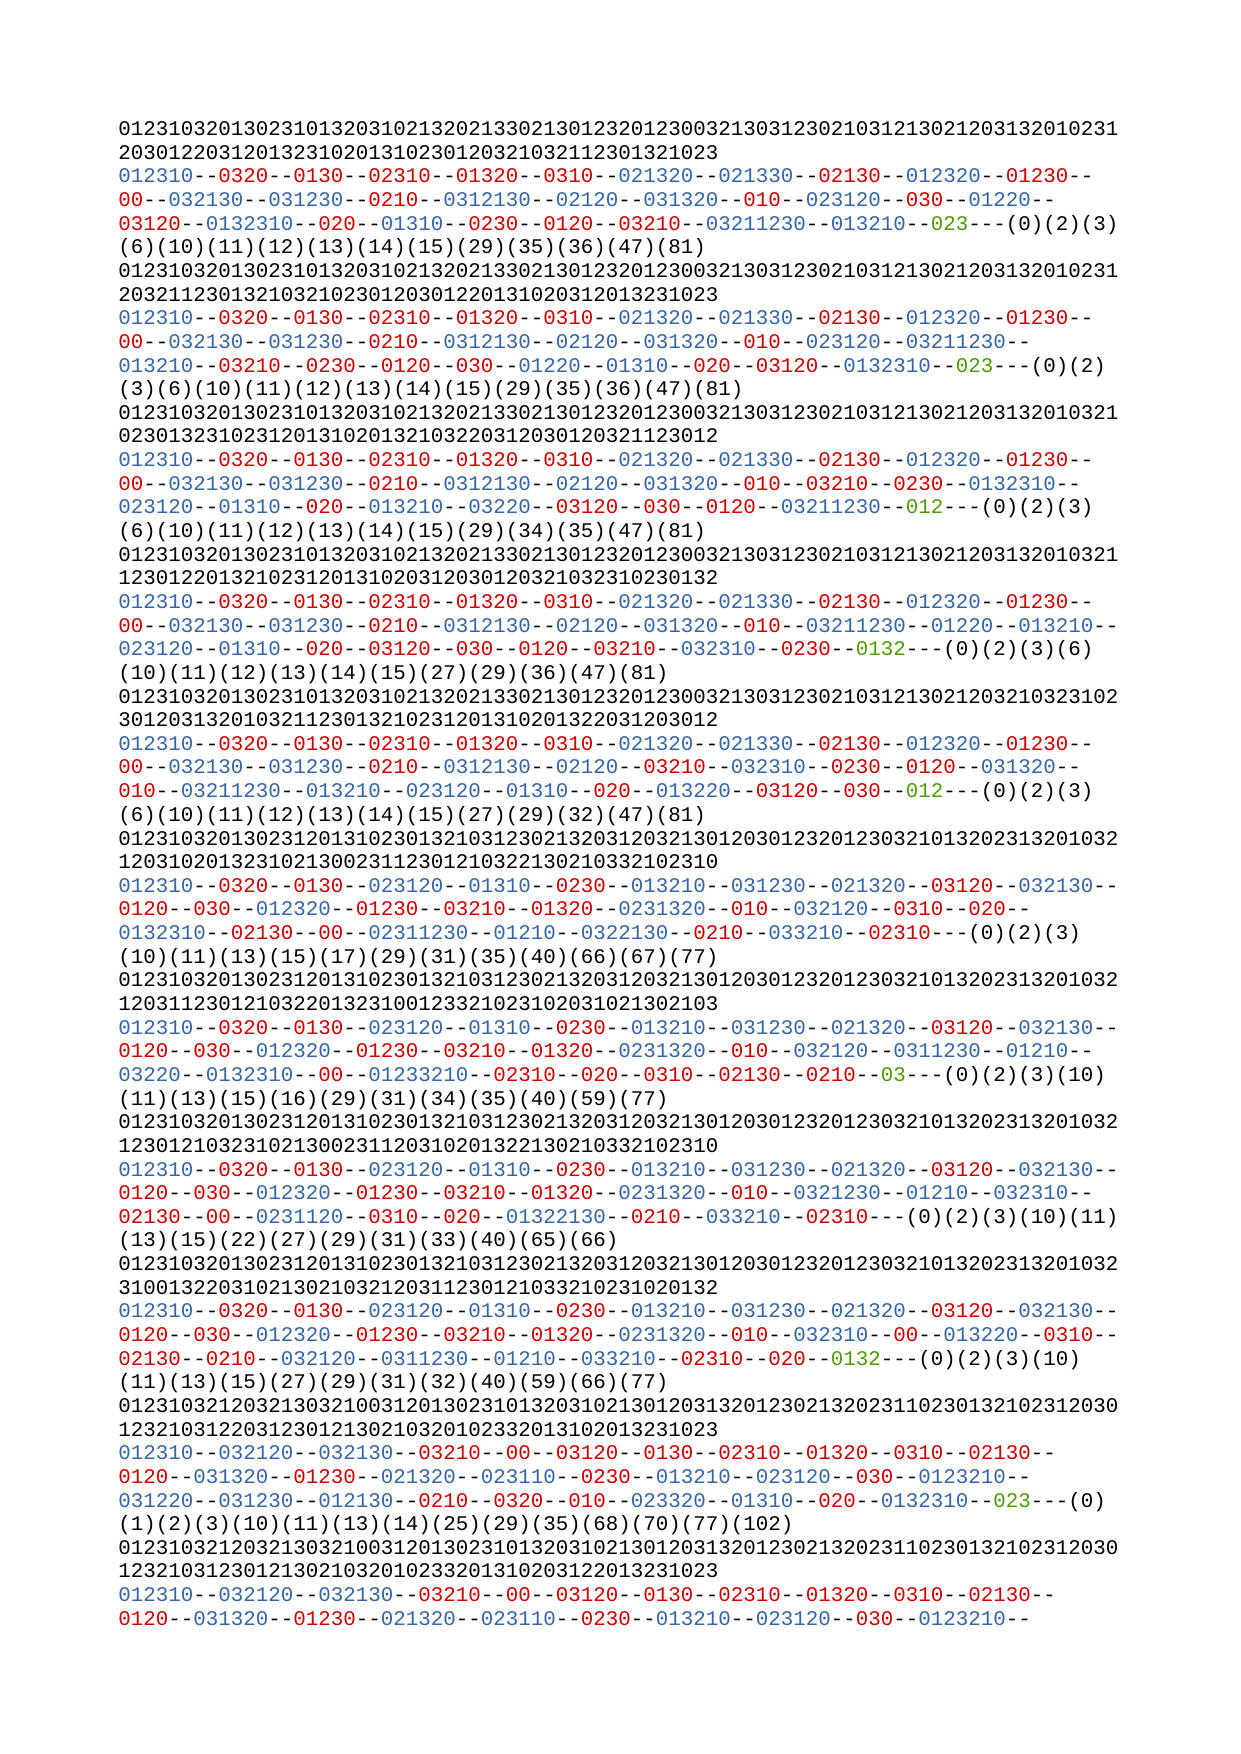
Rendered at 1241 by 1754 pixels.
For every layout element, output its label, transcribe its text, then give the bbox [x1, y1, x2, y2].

text 01231032013023120131023013210312302132031203213012030123201230321013202313201032120310201323102130023112301210322130210332102310 [118, 827, 1122, 875]
text 012310--032120--032130--03210--00--03120--0130--02310--01320--0310--02130--0120--031320--01230--021320--023110--0230--013210--023120--030--0123210-- [118, 1584, 1122, 1631]
text 012310--032120--032130--03210--00--03120--0130--02310--01320--0310--02130--0120--031320--01230--021320--023110--0230--013210--023120--030--0123210--031220--031230--012130--0210--0320--010--023320--01310--020--0132310--023---(0)(1)(2)(3)(10)(11)(13)(14)(25)(29)(35)(68)(70)(77)(102) [118, 1442, 1122, 1537]
text 01231032013023101320310213202133021301232012300321303123021031213021203210323102301203132010321123013210231201310201322031203012 [118, 686, 1122, 733]
text 01231032013023101320310213202133021301232012300321303123021031213021203132010231203211230132103210230120301220131020312013231023 [118, 260, 1122, 307]
text 012310--0320--0130--023120--01310--0230--013210--031230--021320--03120--032130--0120--030--012320--01230--03210--01320--0231320--010--032310--00--013220--0310--02130--0210--032120--0311230--01210--033210--02310--020--0132---(0)(2)(3)(10)(11)(13)(15)(27)(29)(31)(32)(40)(59)(66)(77) [118, 1300, 1122, 1395]
text 012310--0320--0130--02310--01320--0310--021320--021330--02130--012320--01230--00--032130--031230--0210--0312130--02120--031320--010--03211230--01220--013210--023120--01310--020--03120--030--0120--03210--032310--0230--0132---(0)(2)(3)(6)(10)(11)(12)(13)(14)(15)(27)(29)(36)(47)(81) [118, 591, 1122, 686]
text 01231032120321303210031201302310132031021301203132012302132023110230132102312030123210312301213021032010233201310203122013231023 [118, 1537, 1122, 1584]
text 012310--0320--0130--023120--01310--0230--013210--031230--021320--03120--032130--0120--030--012320--01230--03210--01320--0231320--010--032120--0310--020--0132310--02130--00--02311230--01210--0322130--0210--033210--02310---(0)(2)(3)(10)(11)(13)(15)(17)(29)(31)(35)(40)(66)(67)(77) [118, 875, 1122, 969]
text 012310--0320--0130--023120--01310--0230--013210--031230--021320--03120--032130--0120--030--012320--01230--03210--01320--0231320--010--032120--0311230--01210--03220--0132310--00--01233210--02310--020--0310--02130--0210--03---(0)(2)(3)(10)(11)(13)(15)(16)(29)(31)(34)(35)(40)(59)(77) [118, 1017, 1122, 1111]
text 01231032120321303210031201302310132031021301203132012302132023110230132102312030123210312203123012130210320102332013102013231023 [118, 1395, 1122, 1442]
text 012310--0320--0130--02310--01320--0310--021320--021330--02130--012320--01230--00--032130--031230--0210--0312130--02120--03210--032310--0230--0120--031320--010--03211230--013210--023120--01310--020--013220--03120--030--012---(0)(2)(3)(6)(10)(11)(12)(13)(14)(15)(27)(29)(32)(47)(81) [118, 733, 1122, 827]
text 01231032013023101320310213202133021301232012300321303123021031213021203132010321023013231023120131020132103220312030120321123012 [118, 402, 1122, 449]
text 01231032013023120131023013210312302132031203213012030123201230321013202313201032310013220310213021032120311230121033210231020132 [118, 1253, 1122, 1300]
text 01231032013023101320310213202133021301232012300321303123021031213021203132010321123012201321023120131020312030120321032310230132 [118, 544, 1122, 591]
text 01231032013023101320310213202133021301232012300321303123021031213021203132010231203012203120132310201310230120321032112301321023 [118, 118, 1122, 165]
text 012310--0320--0130--02310--01320--0310--021320--021330--02130--012320--01230--00--032130--031230--0210--0312130--02120--031320--010--03210--0230--0132310--023120--01310--020--013210--03220--03120--030--0120--03211230--012---(0)(2)(3)(6)(10)(11)(12)(13)(14)(15)(29)(34)(35)(47)(81) [118, 449, 1122, 544]
text 012310--0320--0130--02310--01320--0310--021320--021330--02130--012320--01230--00--032130--031230--0210--0312130--02120--031320--010--023120--03211230--013210--03210--0230--0120--030--01220--01310--020--03120--0132310--023---(0)(2)(3)(6)(10)(11)(12)(13)(14)(15)(29)(35)(36)(47)(81) [118, 307, 1122, 402]
text 01231032013023120131023013210312302132031203213012030123201230321013202313201032123012103231021300231120310201322130210332102310 [118, 1111, 1122, 1158]
text 012310--0320--0130--023120--01310--0230--013210--031230--021320--03120--032130--0120--030--012320--01230--03210--01320--0231320--010--0321230--01210--032310--02130--00--0231120--0310--020--01322130--0210--033210--02310---(0)(2)(3)(10)(11)(13)(15)(22)(27)(29)(31)(33)(40)(65)(66) [118, 1158, 1122, 1253]
text 012310--0320--0130--02310--01320--0310--021320--021330--02130--012320--01230--00--032130--031230--0210--0312130--02120--031320--010--023120--030--01220--03120--0132310--020--01310--0230--0120--03210--03211230--013210--023---(0)(2)(3)(6)(10)(11)(12)(13)(14)(15)(29)(35)(36)(47)(81) [118, 165, 1122, 260]
text 01231032013023120131023013210312302132031203213012030123201230321013202313201032120311230121032201323100123321023102031021302103 [118, 969, 1122, 1017]
